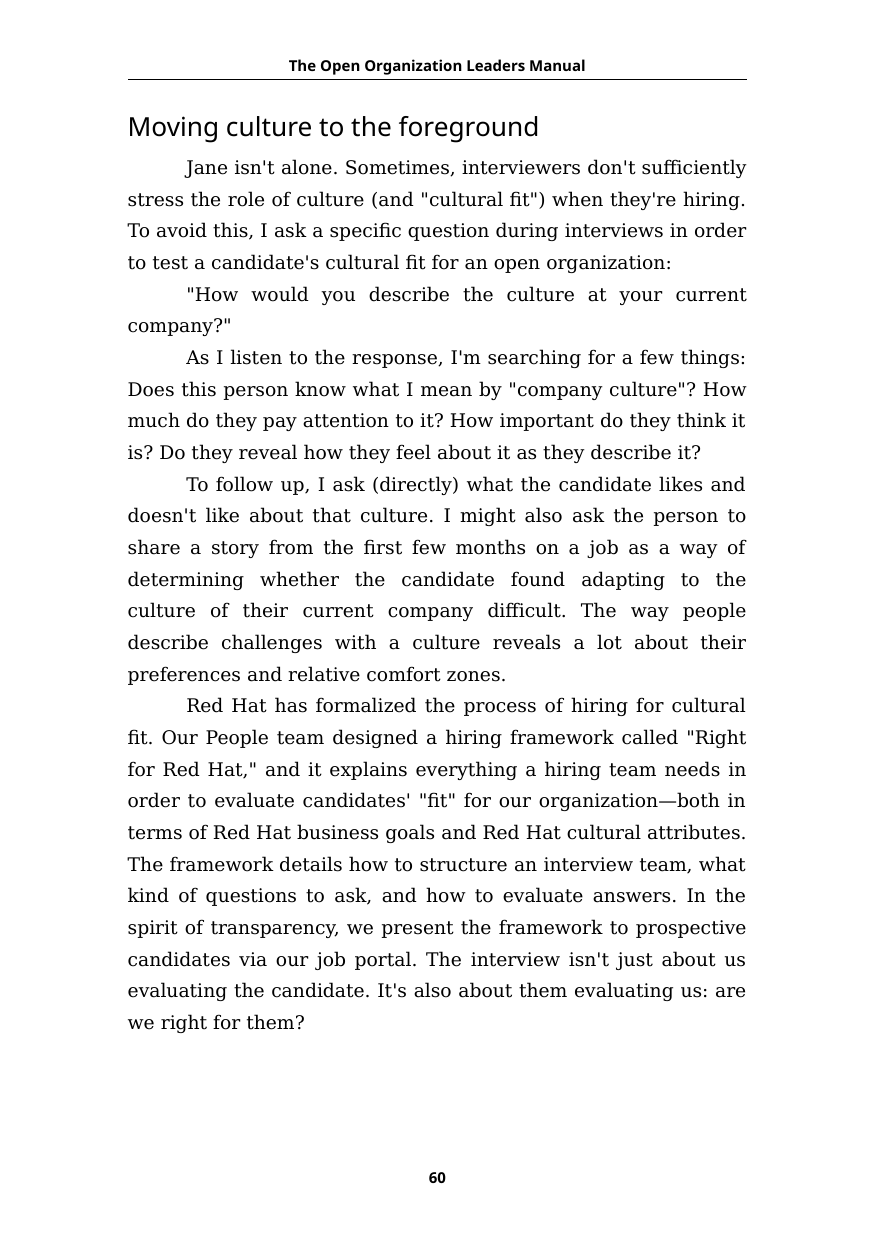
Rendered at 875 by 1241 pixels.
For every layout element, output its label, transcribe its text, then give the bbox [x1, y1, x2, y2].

text Jane isn't alone. Sometimes, interviewers don't sufficiently stress the role of culture (and "cultural fit") when they're hiring. To avoid this, I ask a specific question during interviews in order to test a candidate's cultural fit for an open organization: [127, 157, 747, 274]
text Red Hat has formalized the process of hiring for cultural fit. Our People team designed a hiring framework called "Right for Red Hat," and it explains everything a hiring team needs in order to evaluate candidates' "fit" for our organization—both in terms of Red Hat business goals and Red Hat cultural attributes. The framework details how to structure an interview team, what kind of questions to ask, and how to evaluate answers. In the spirit of transparency, we present the framework to prospective candidates via our job portal. The interview isn't just about us evaluating the candidate. It's also about them evaluating us: are we right for them? [127, 695, 747, 1034]
subtitle Moving culture to the foreground [127, 109, 747, 144]
text "How would you describe the culture at your current company?" [127, 284, 747, 337]
text As I listen to the response, I'm searching for a few things: Does this person know what I mean by "company culture"? How much do they pay attention to it? How important do they think it is? Do they reveal how they feel about it as they describe it? [127, 347, 747, 464]
text To follow up, I ask (directly) what the candidate likes and doesn't like about that culture. I might also ask the person to share a story from the first few months on a job as a way of determining whether the candidate found adapting to the culture of their current company difficult. The way people describe challenges with a culture reveals a lot about their preferences and relative comfort zones. [127, 474, 747, 686]
